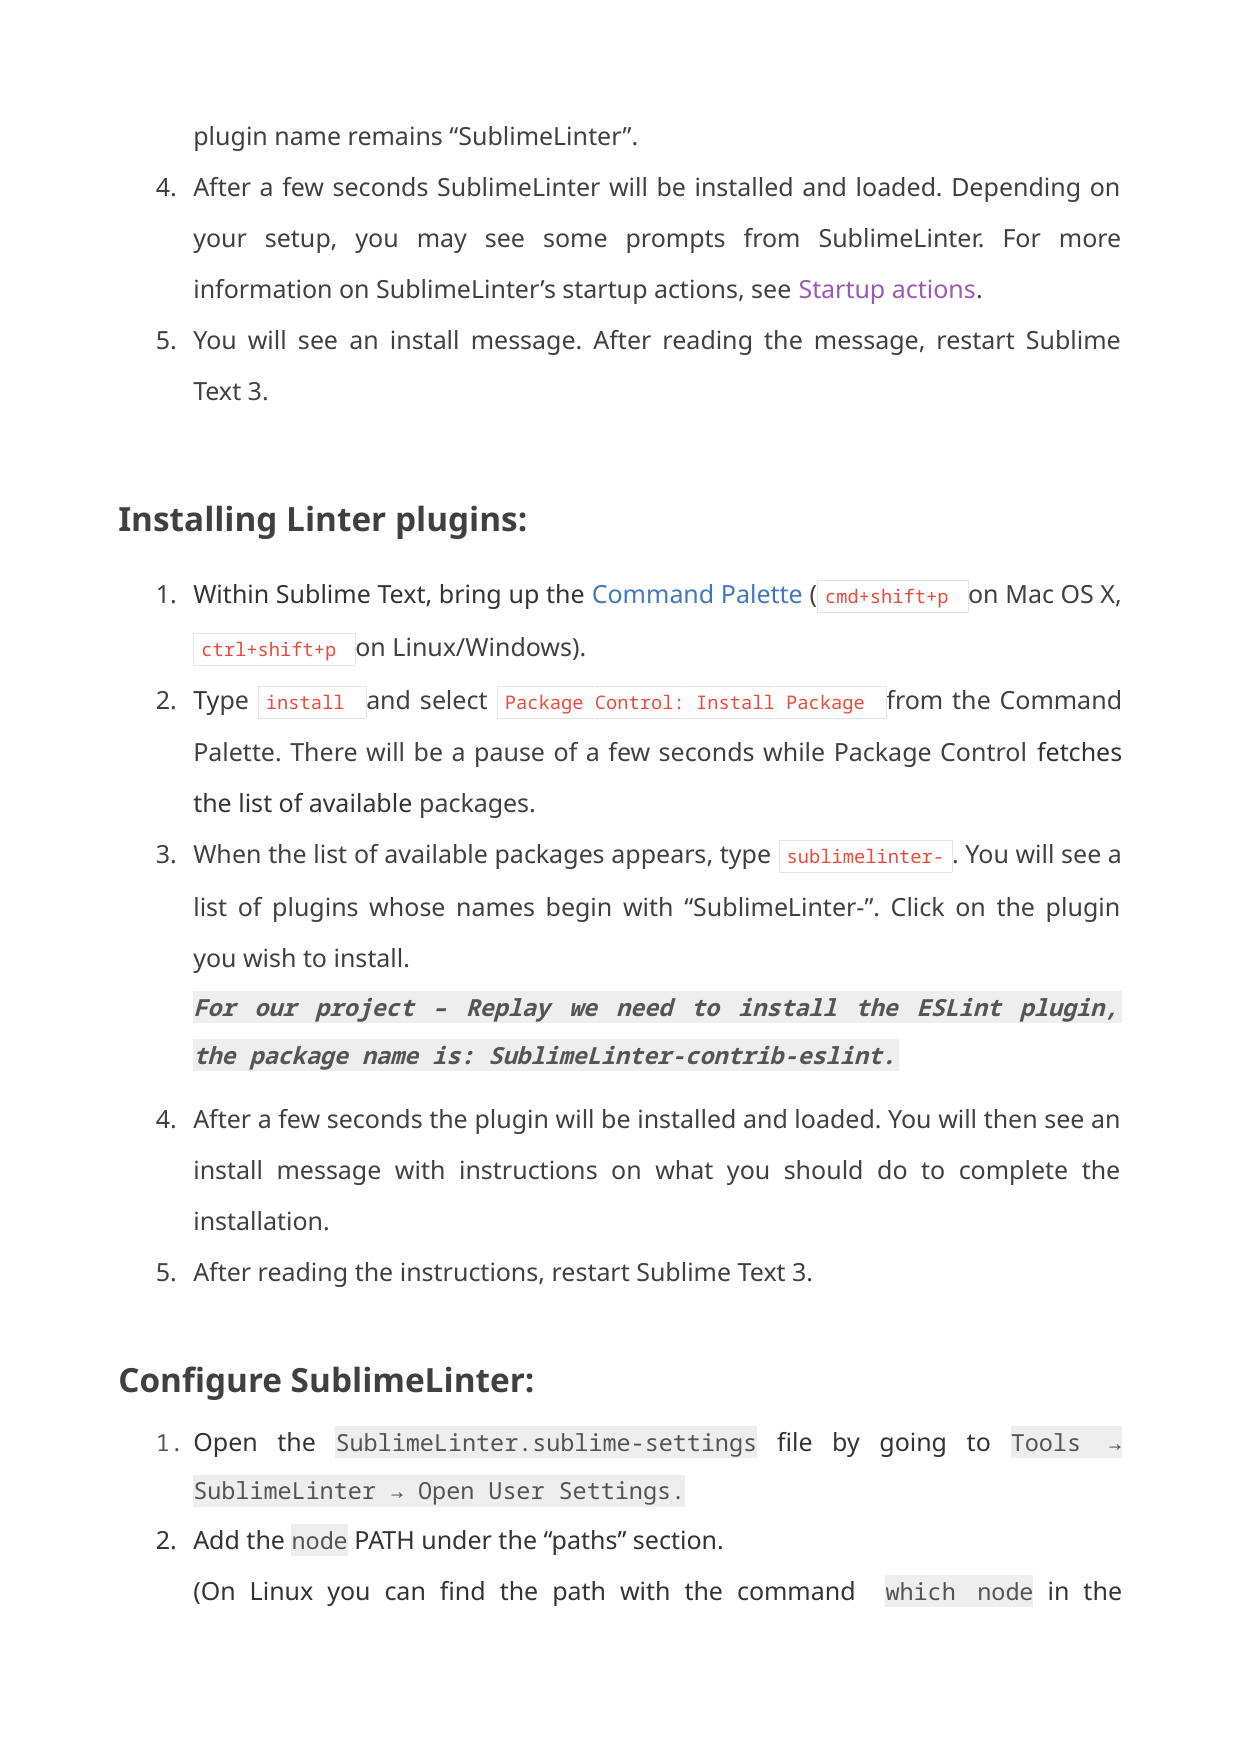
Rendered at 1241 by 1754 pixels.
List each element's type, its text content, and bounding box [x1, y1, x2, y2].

subtitle Configure SublimeLinter: [118, 1356, 1122, 1402]
list After a few seconds the plugin will be installed and loaded. You will then see an install message with instructions on what you should do to complete the installation. [156, 1101, 1122, 1237]
list You will see an install message. After reading the message, restart Sublime Text 3. [156, 322, 1122, 407]
list Type install and select Package Control: Install Package from the Command Palette. There will be a pause of a few seconds while Package Control fetches the list of available packages. [156, 682, 1122, 820]
list Within Sublime Text, bring up the Command Palette (cmd+shift+p on Mac OS X, ctrl+shift+p on Linux/Windows). [156, 577, 1122, 665]
list plugin name remains “SublimeLinter”. [156, 118, 1122, 152]
list After a few seconds SublimeLinter will be installed and loaded. Depending on your setup, you may see some prompts from SublimeLinter. For more information on SublimeLinter’s startup actions, see Startup actions. [156, 169, 1122, 305]
list Add the node PATH under the “paths” section. [156, 1522, 1122, 1557]
list When the list of available packages appears, type sublimelinter-. You will see a list of plugins whose names begin with “SublimeLinter-”. Click on the plugin you wish to install. [156, 837, 1122, 974]
list (On Linux you can find the path with the command which node in the [156, 1573, 1122, 1608]
list Open the SublimeLinter.sublime-settings file by going to Tools → SublimeLinter → Open User Settings. [156, 1424, 1122, 1507]
subtitle Installing Linter plugins: [118, 496, 1122, 542]
list After reading the instructions, restart Sublime Text 3. [156, 1254, 1122, 1288]
list For our project – Replay we need to install the ESLint plugin, the package name is: SublimeLinter-contrib-eslint. [156, 991, 1122, 1071]
